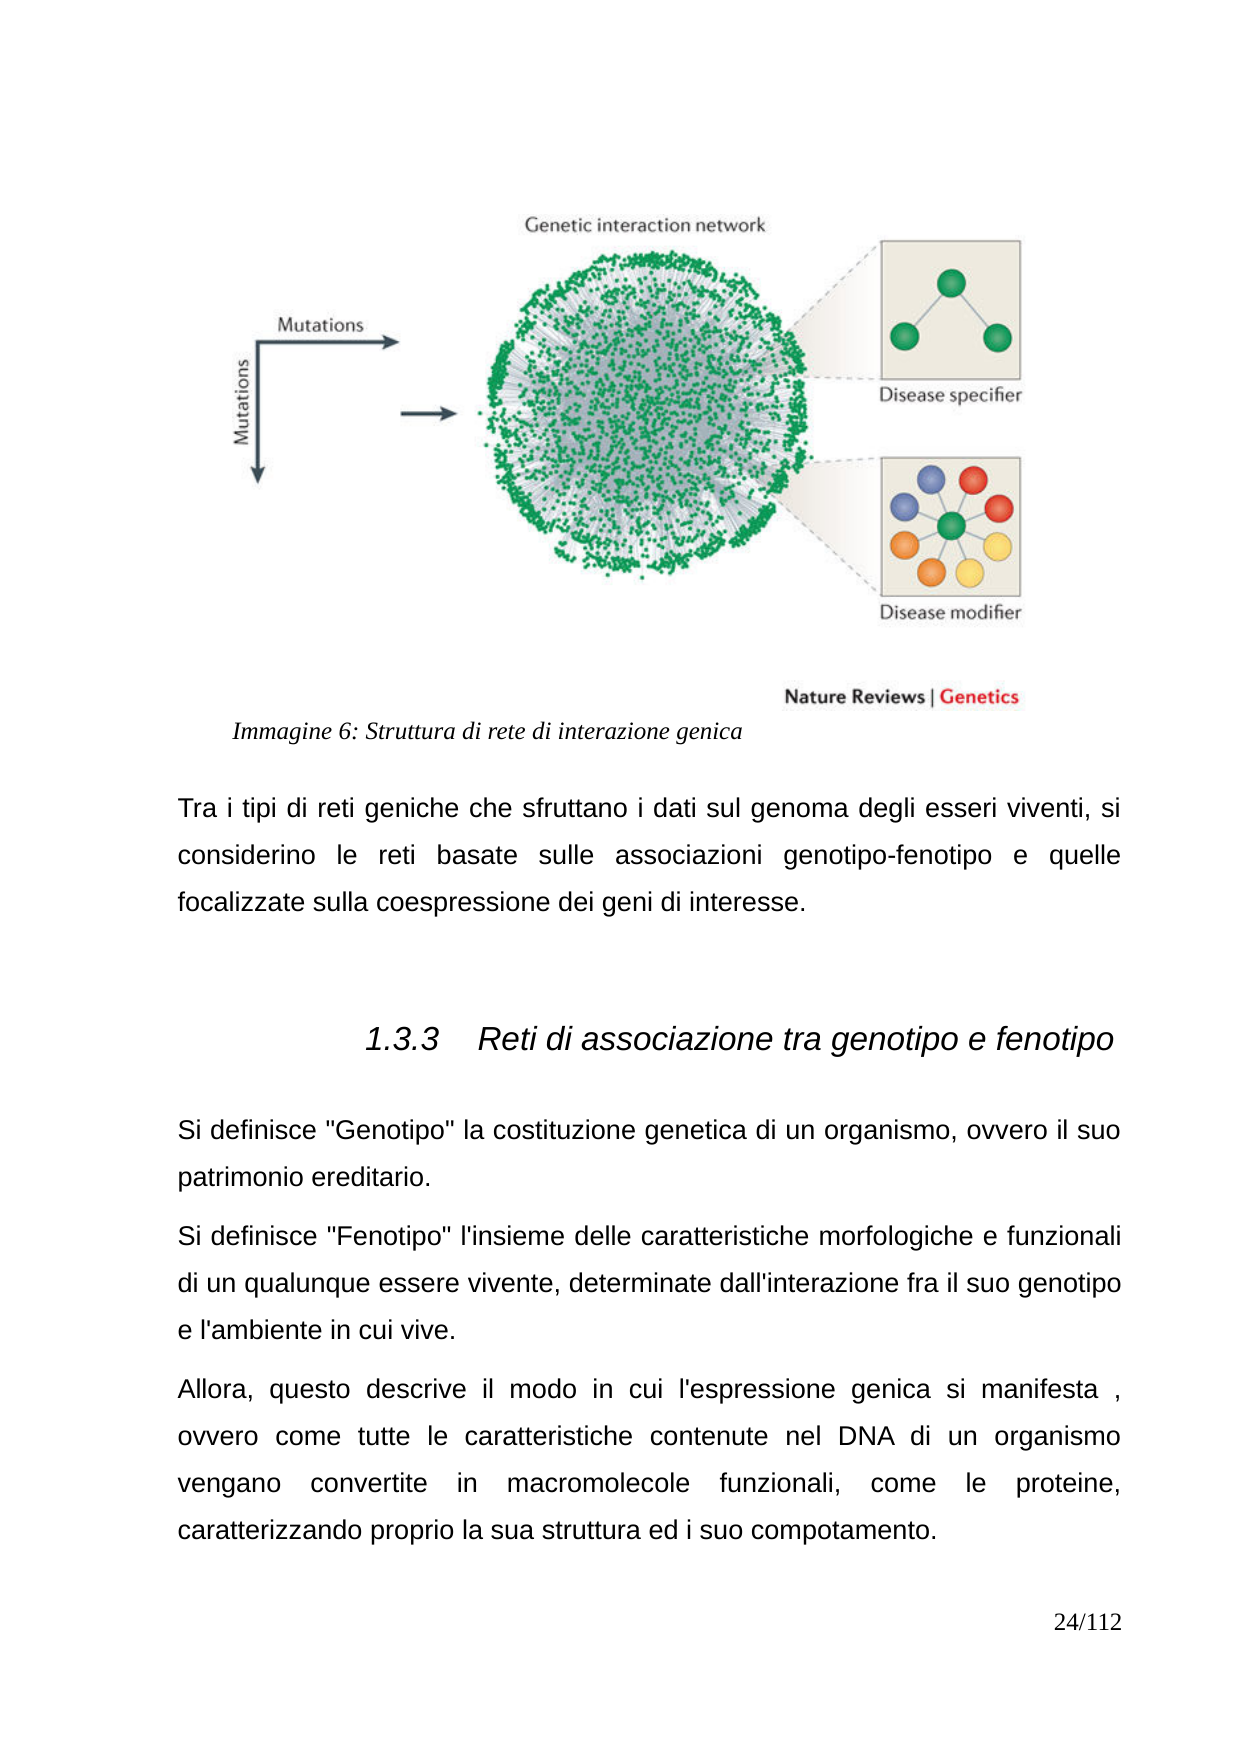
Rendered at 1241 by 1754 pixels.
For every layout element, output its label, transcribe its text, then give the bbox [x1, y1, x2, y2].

text Immagine 6: Struttura di rete di interazione genica [232, 215, 1067, 745]
text Allora, questo descrive il modo in cui l'espressione genica si manifesta , ovvero come tutte le caratteristiche contenute nel DNA di un organismo vengano convertite in macromolecole funzionali, come le proteine, caratterizzando proprio la sua struttura ed i suo compotamento. [177, 1373, 1122, 1545]
text Si definisce "Genotipo" la costituzione genetica di un organismo, ovvero il suo patrimonio ereditario. [177, 1114, 1122, 1192]
text Si definisce "Fenotipo" l'insieme delle caratteristiche morfologiche e funzionali di un qualunque essere vivente, determinate dall'interazione fra il suo genotipo e l'ambiente in cui vive. [177, 1220, 1122, 1345]
text Tra i tipi di reti geniche che sfruttano i dati sul genoma degli esseri viventi, si considerino le reti basate sulle associazioni genotipo-fenotipo e quelle focalizzate sulla coespressione dei geni di interesse. [177, 792, 1122, 917]
subtitle Reti di associazione tra genotipo e fenotipo [365, 1019, 1122, 1057]
picture [232, 214, 1026, 711]
